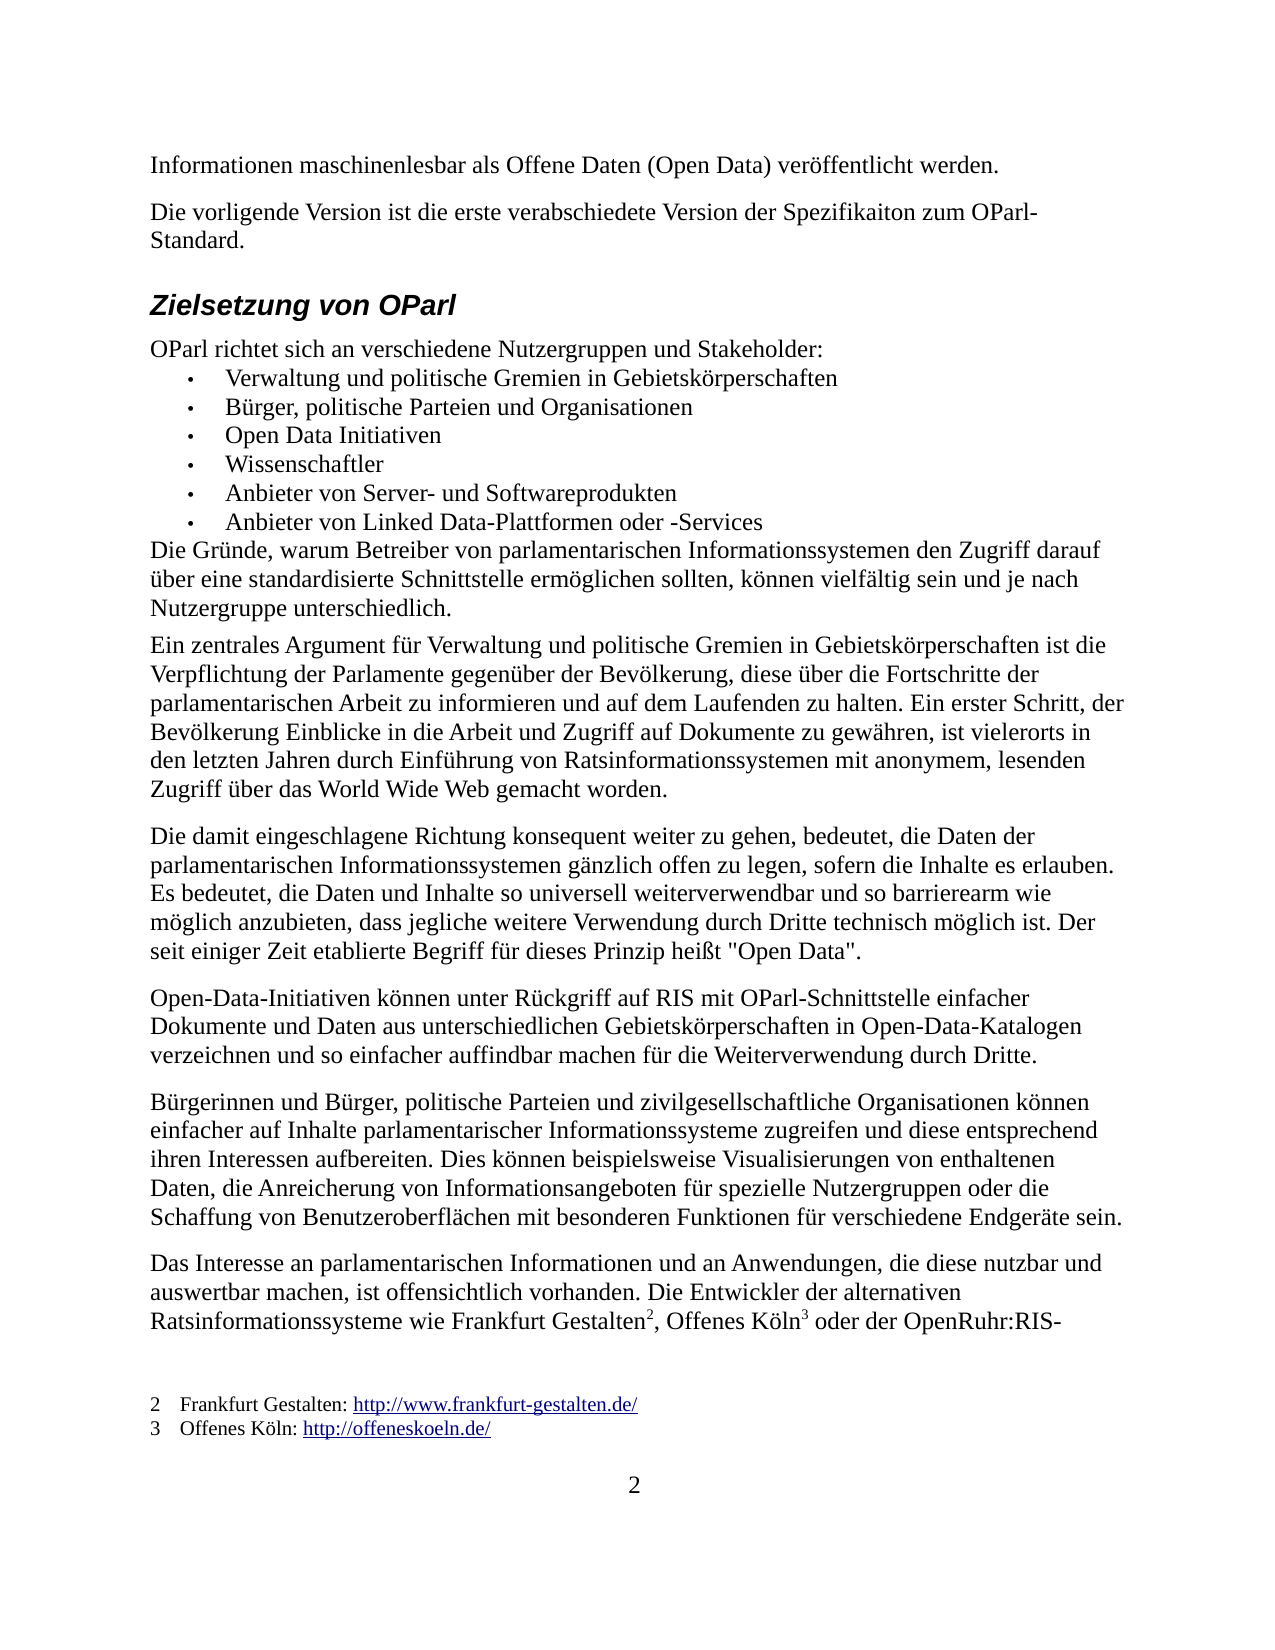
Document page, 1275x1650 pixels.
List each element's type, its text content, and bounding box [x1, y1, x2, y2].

text Ein zentrales Argument für Verwaltung und politische Gremien in Gebietskörperschaften ist die Verpflichtung der Parlamente gegenüber der Bevölkerung, diese über die Fortschritte der parlamentarischen Arbeit zu informieren und auf dem Laufenden zu halten. Ein erster Schritt, der Bevölkerung Einblicke in die Arbeit und Zugriff auf Dokumente zu gewähren, ist vielerorts in den letzten Jahren durch Einführung von Ratsinformationssystemen mit anonymem, lesenden Zugriff über das World Wide Web gemacht worden. [150, 631, 1125, 803]
text Die Gründe, warum Betreiber von parlamentarischen Informationssystemen den Zugriff darauf über eine standardisierte Schnittstelle ermöglichen sollten, können vielfältig sein und je nach Nutzergruppe unterschiedlich. [150, 535, 1125, 622]
list Verwaltung und politische Gremien in Gebietskörperschaften [187, 363, 1125, 392]
list Open Data Initiativen [187, 420, 1125, 449]
list Wissenschaftler [187, 449, 1125, 478]
text Informationen maschinenlesbar als Offene Daten (Open Data) veröffentlicht werden. [150, 150, 1125, 179]
subtitle Zielsetzung von OParl [150, 288, 1125, 322]
list Anbieter von Server- und Softwareprodukten [187, 478, 1125, 507]
list Bürger, politische Parteien und Organisationen [187, 392, 1125, 420]
text Die vorligende Version ist die erste verabschiedete Version der Spezifikaiton zum OParl-Standard. [150, 197, 1125, 254]
text Open-Data-Initiativen können unter Rückgriff auf RIS mit OParl-Schnittstelle einfacher Dokumente und Daten aus unterschiedlichen Gebietskörperschaften in Open-Data-Katalogen verzeichnen und so einfacher auffindbar machen für die Weiterverwendung durch Dritte. [150, 983, 1125, 1069]
text Frankfurt Gestalten: http://www.frankfurt-gestalten.de/ [150, 1392, 1125, 1416]
text Offenes Köln: http://offeneskoeln.de/ [150, 1416, 1125, 1440]
text Bürgerinnen und Bürger, politische Parteien und zivilgesellschaftliche Organisationen können einfacher auf Inhalte parlamentarischer Informationssysteme zugreifen und diese entsprechend ihren Interessen aufbereiten. Dies können beispielsweise Visualisierungen von enthaltenen Daten, die Anreicherung von Informationsangeboten für spezielle Nutzergruppen oder die Schaffung von Benutzeroberflächen mit besonderen Funktionen für verschiedene Endgeräte sein. [150, 1087, 1125, 1231]
list Anbieter von Linked Data-Plattformen oder -Services [187, 507, 1125, 535]
text Das Interesse an parlamentarischen Informationen und an Anwendungen, die diese nutzbar und auswertbar machen, ist offensichtlich vorhanden. Die Entwickler der alternativen Ratsinformationssysteme wie Frankfurt Gestalten, Offenes Köln oder der OpenRuhr:RIS-Instanzen wissen zu berichten, wie viel Interesse den Projekten gerade aus Orten entgegen gebracht wird, in denen derartige Systeme noch nicht verfügbar sind. [150, 1248, 1125, 1335]
text OParl richtet sich an verschiedene Nutzergruppen und Stakeholder: [150, 334, 1125, 363]
text Die damit eingeschlagene Richtung konsequent weiter zu gehen, bedeutet, die Daten der parlamentarischen Informationssystemen gänzlich offen zu legen, sofern die Inhalte es erlauben. Es bedeutet, die Daten und Inhalte so universell weiterverwendbar und so barrierearm wie möglich anzubieten, dass jegliche weitere Verwendung durch Dritte technisch möglich ist. Der seit einiger Zeit etablierte Begriff für dieses Prinzip heißt "Open Data". [150, 821, 1125, 965]
